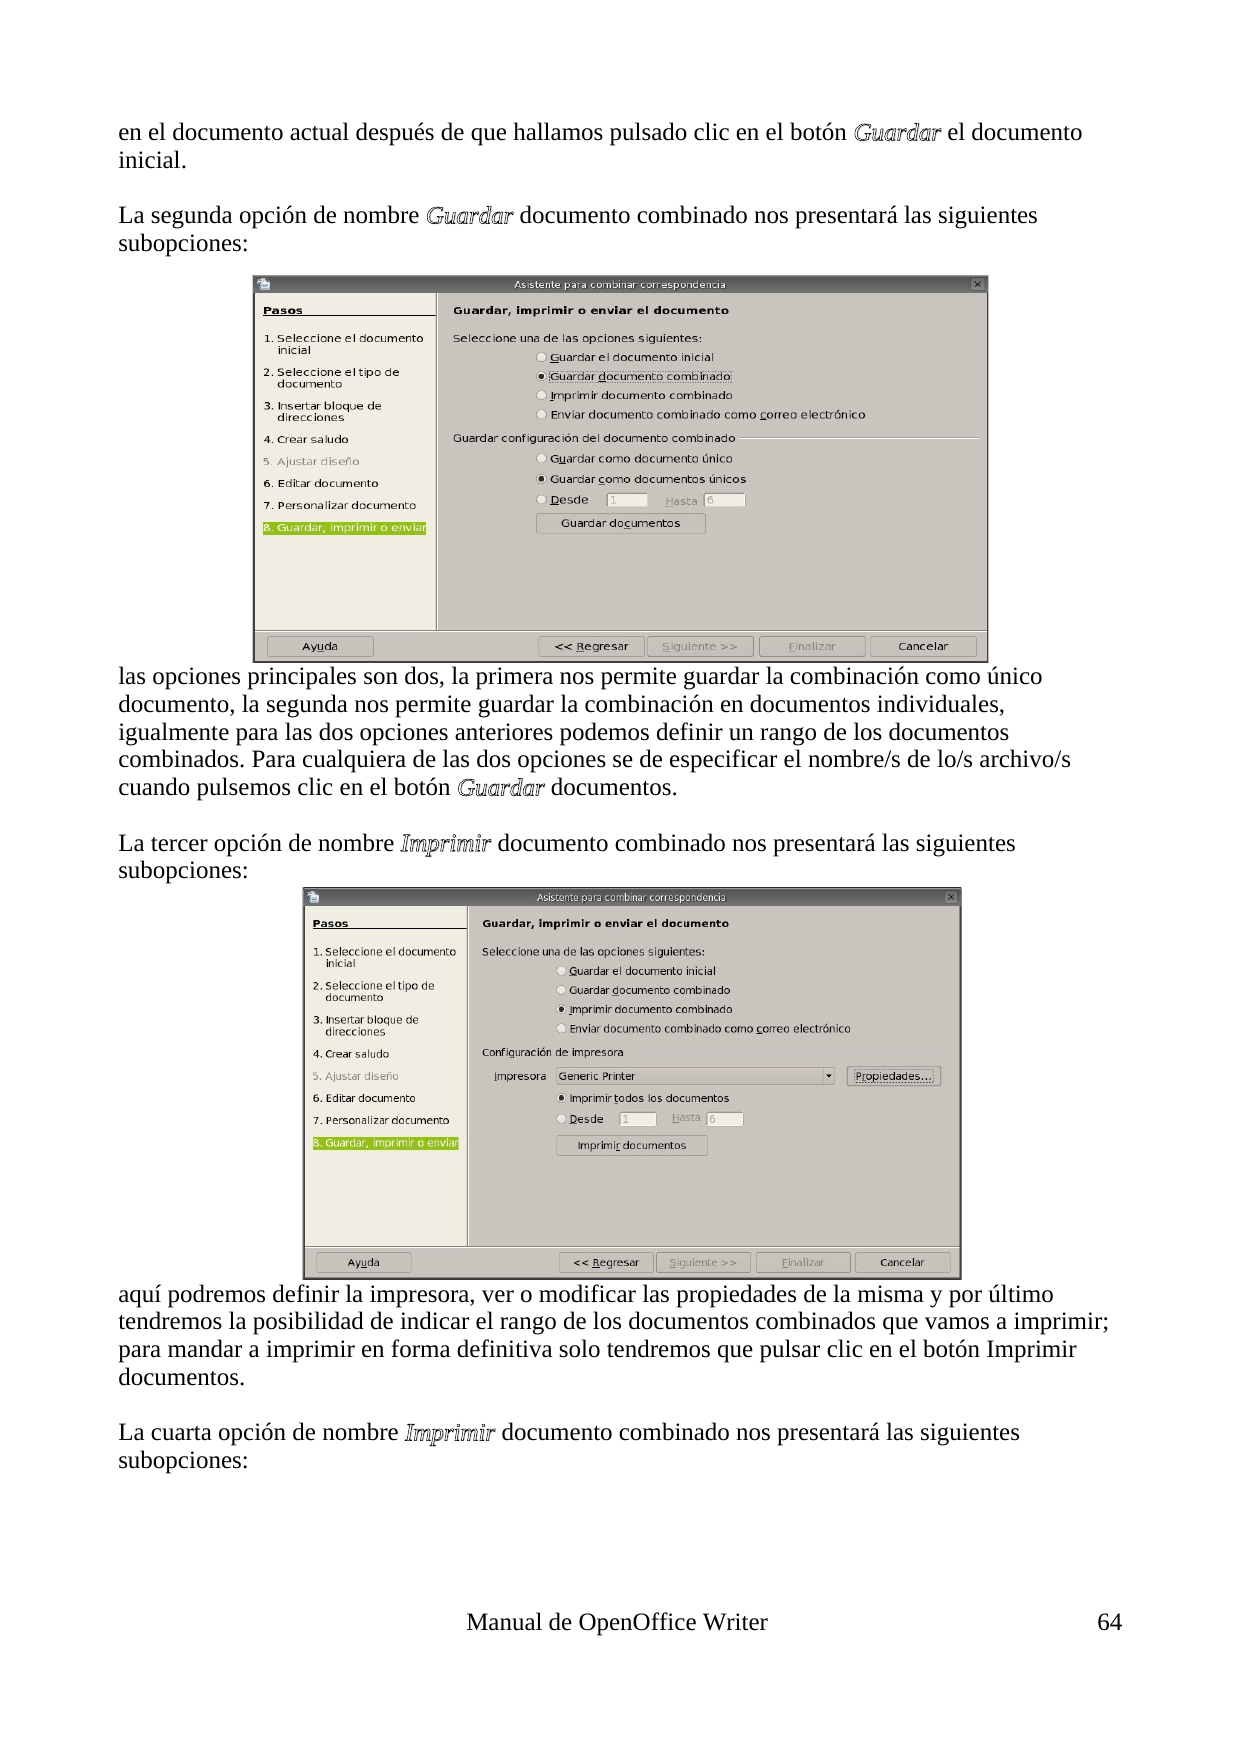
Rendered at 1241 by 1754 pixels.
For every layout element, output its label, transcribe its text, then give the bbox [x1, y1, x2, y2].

text La segunda opción de nombre Guardar documento combinado nos presentará las siguientes subopciones: [118, 201, 1122, 257]
picture [302, 887, 962, 1280]
text La tercer opción de nombre Imprimir documento combinado nos presentará las siguientes subopciones: [118, 829, 1122, 884]
text las opciones principales son dos, la primera nos permite guardar la combinación como único documento, la segunda nos permite guardar la combinación en documentos individuales, igualmente para las dos opciones anteriores podemos definir un rango de los documentos combinados. Para cualquiera de las dos opciones se de especificar el nombre/s de lo/s archivo/s cuando pulsemos clic en el botón Guardar documentos. [118, 257, 1122, 801]
text aquí podremos definir la impresora, ver o modificar las propiedades de la misma y por último tendremos la posibilidad de indicar el rango de los documentos combinados que vamos a imprimir; para mandar a imprimir en forma definitiva solo tendremos que pulsar clic en el botón Imprimir documentos. [118, 884, 1122, 1391]
text en el documento actual después de que hallamos pulsado clic en el botón Guardar el documento inicial. [118, 118, 1122, 173]
text La cuarta opción de nombre Imprimir documento combinado nos presentará las siguientes subopciones: [118, 1418, 1122, 1474]
picture [252, 275, 989, 663]
